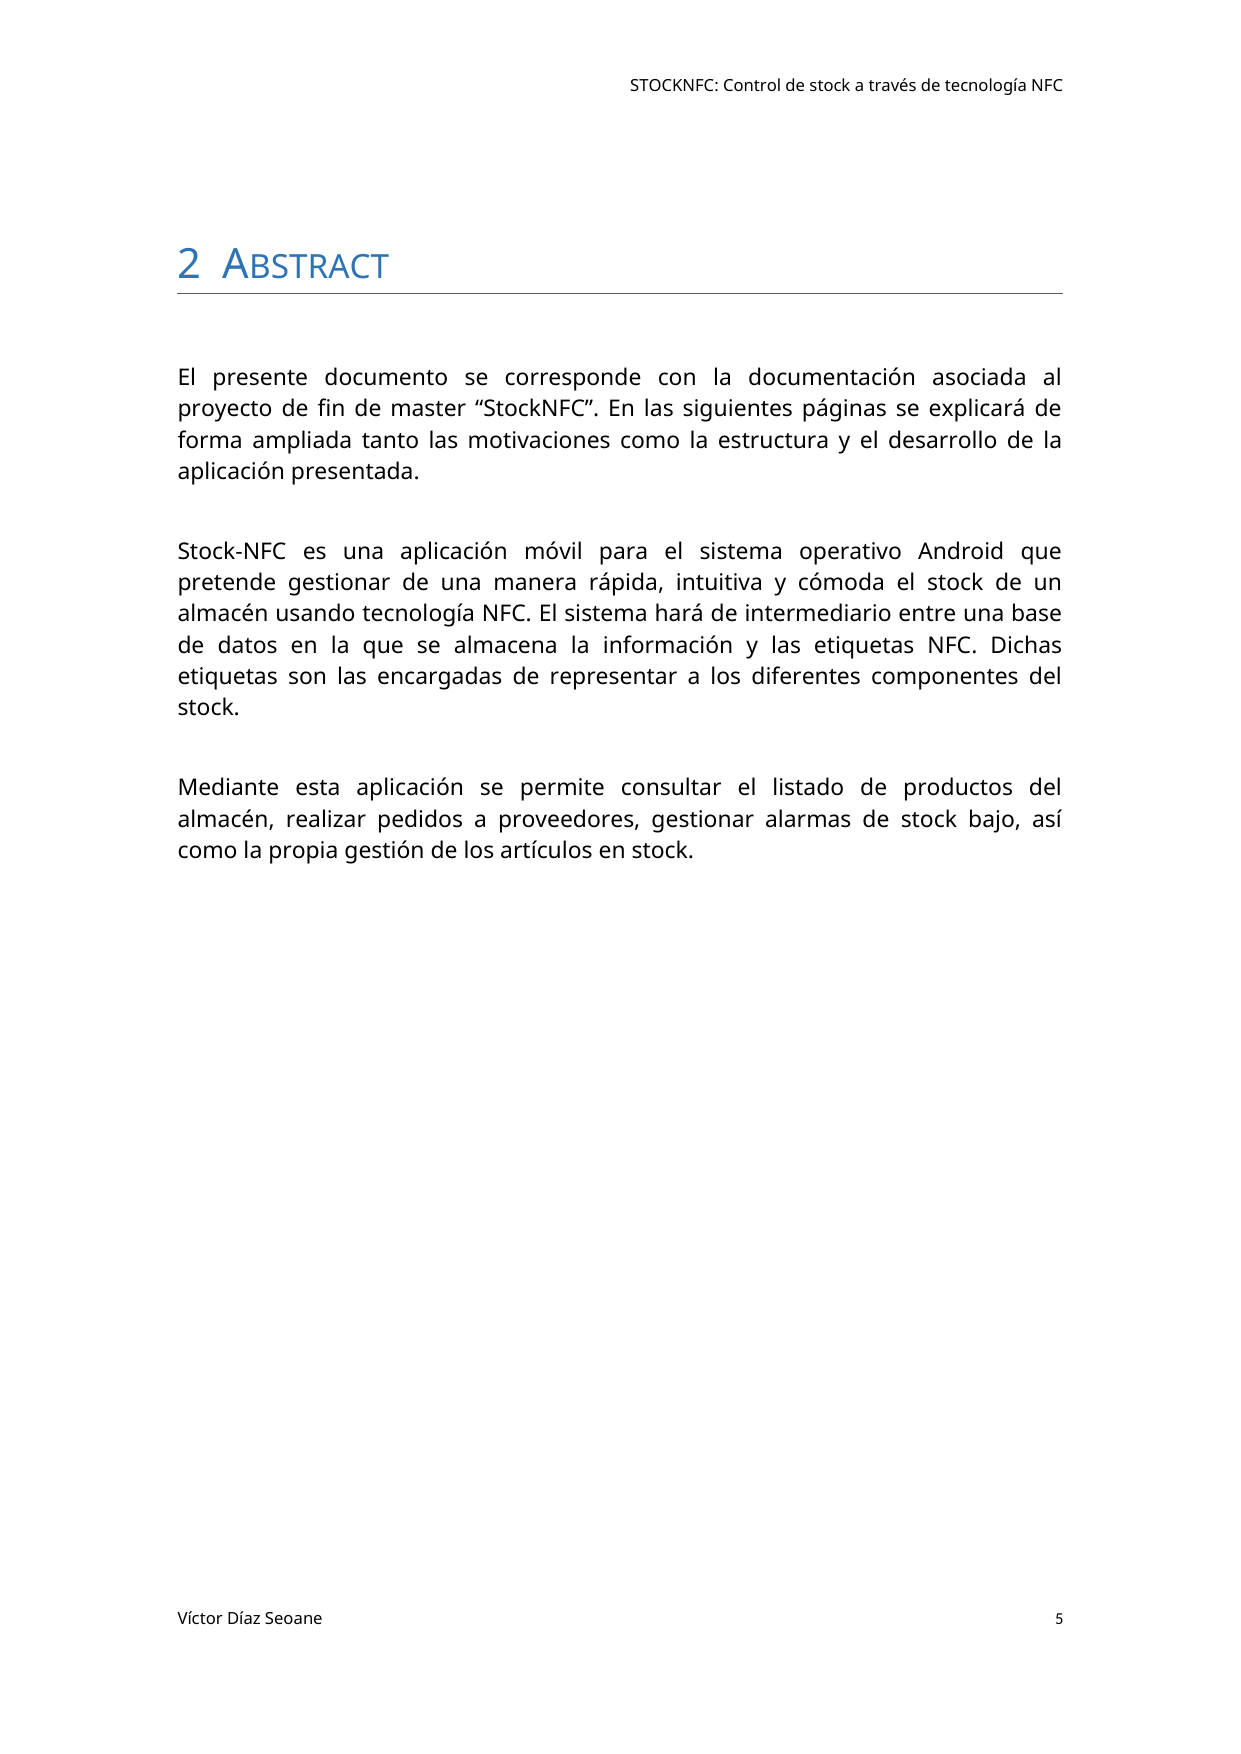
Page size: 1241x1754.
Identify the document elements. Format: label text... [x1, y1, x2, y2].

text El presente documento se corresponde con la documentación asociada al proyecto de fin de master “StockNFC”. En las siguientes páginas se explicará de forma ampliada tanto las motivaciones como la estructura y el desarrollo de la aplicación presentada. [177, 361, 1063, 486]
text Mediante esta aplicación se permite consultar el listado de productos del almacén, realizar pedidos a proveedores, gestionar alarmas de stock bajo, así como la propia gestión de los artículos en stock. [177, 771, 1063, 865]
subtitle Abstract [177, 234, 1063, 293]
text Stock-NFC es una aplicación móvil para el sistema operativo Android que pretende gestionar de una manera rápida, intuitiva y cómoda el stock de un almacén usando tecnología NFC. El sistema hará de intermediario entre una base de datos en la que se almacena la información y las etiquetas NFC. Dichas etiquetas son las encargadas de representar a los diferentes componentes del stock. [177, 535, 1063, 722]
